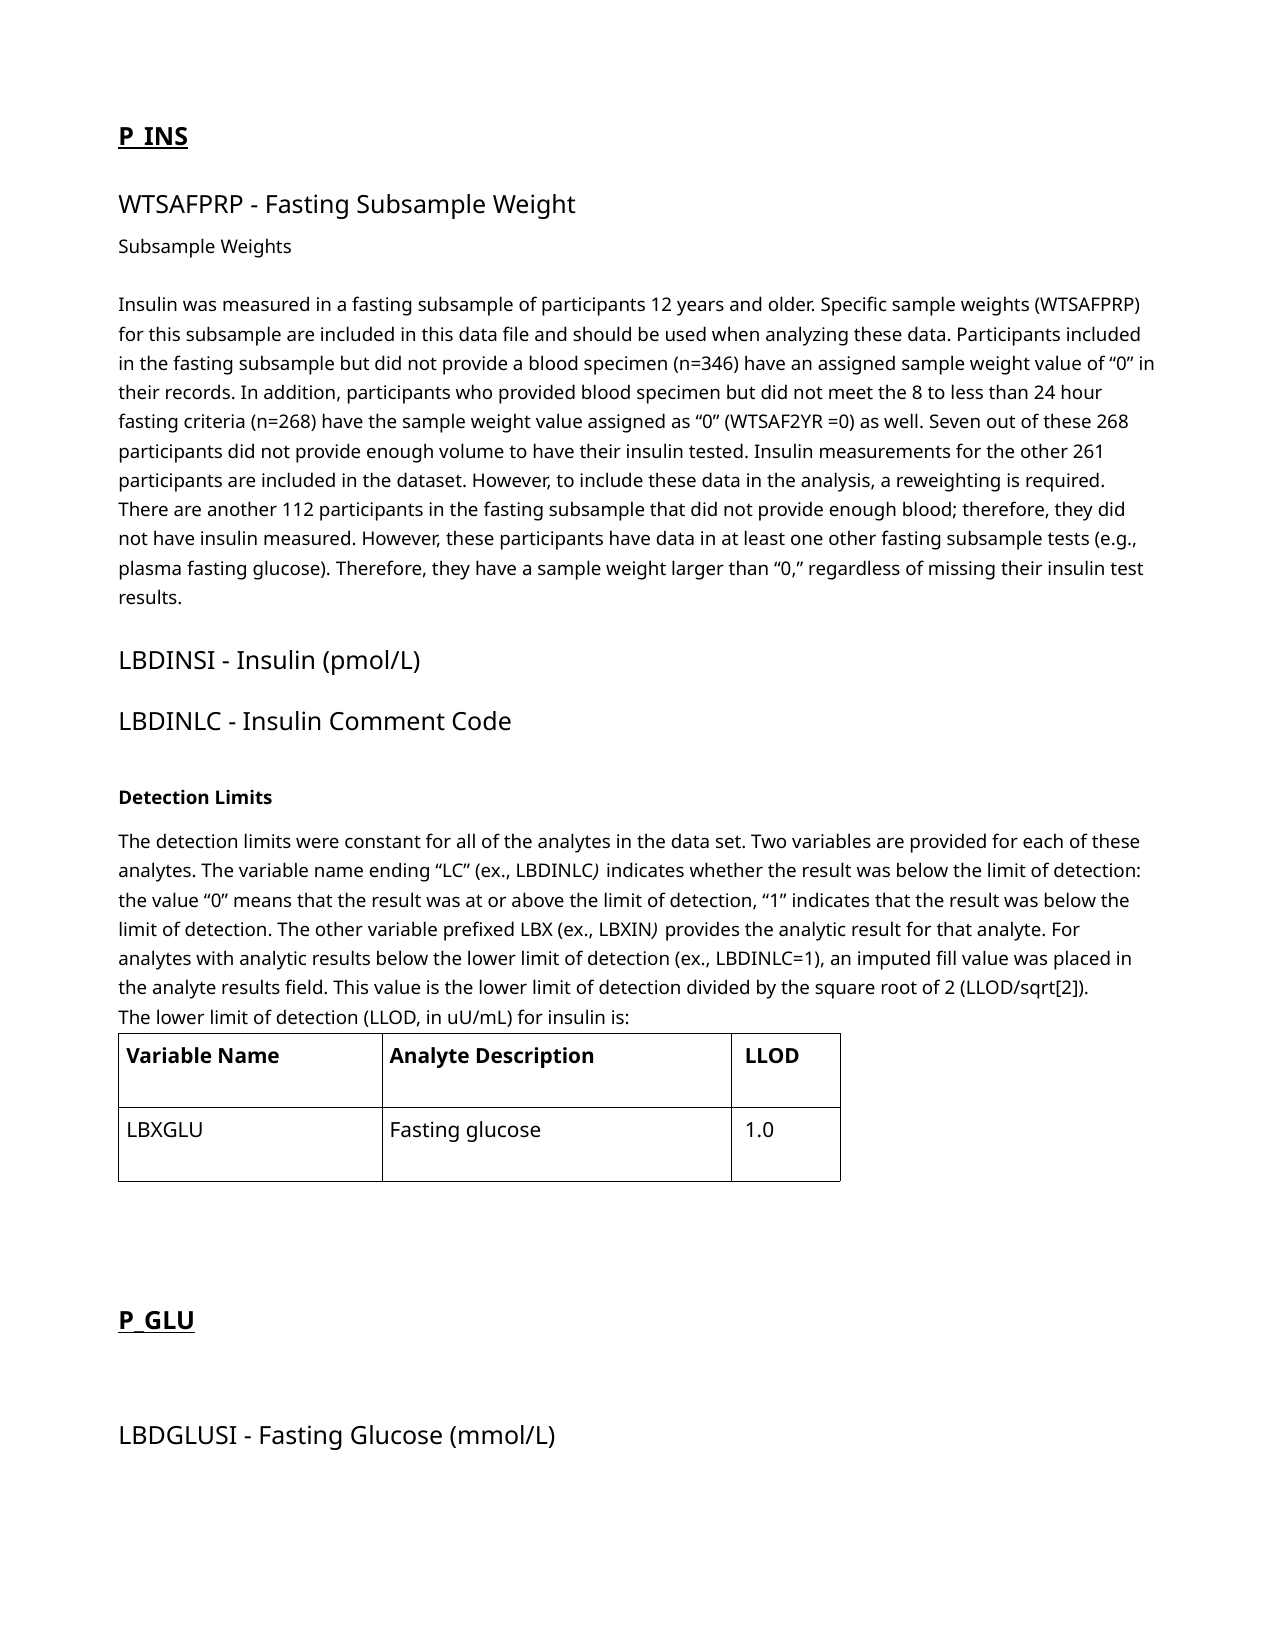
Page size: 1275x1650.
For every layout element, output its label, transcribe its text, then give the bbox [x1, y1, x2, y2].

text The lower limit of detection (LLOD, in uU/mL) for insulin is: [118, 1004, 1157, 1029]
subtitle LBDINLC - Insulin Comment Code [118, 704, 1157, 772]
table_header LLOD [732, 1034, 840, 1107]
table_cell Fasting glucose [383, 1108, 731, 1181]
text The detection limits were constant for all of the analytes in the data set. Two variables are provided for each of these analytes. The variable name ending “LC” (ex., LBDINLC) indicates whether the result was below the limit of detection: the value “0” means that the result was at or above the limit of detection, “1” indicates that the result was below the limit of detection. The other variable prefixed LBX (ex., LBXIN) provides the analytic result for that analyte. For analytes with analytic results below the lower limit of detection (ex., LBDINLC=1), an imputed fill value was placed in the analyte results field. This value is the lower limit of detection divided by the square root of 2 (LLOD/sqrt[2]). [118, 828, 1157, 1000]
subtitle P_GLU [118, 1303, 1157, 1337]
subtitle LBDINSI - Insulin (pmol/L) [118, 643, 1157, 677]
table_header Analyte Description [383, 1034, 731, 1107]
subtitle LBDGLUSI - Fasting Glucose (mmol/L) [118, 1418, 1157, 1452]
table_cell 1.0 [732, 1108, 840, 1181]
text P_INS [118, 118, 1157, 152]
text Detection Limits [118, 784, 1157, 810]
table_cell LBXGLU [119, 1108, 382, 1181]
table_header Variable Name [119, 1034, 382, 1107]
subtitle WTSAFPRP - Fasting Subsample Weight [118, 186, 1157, 221]
text Subsample Weights Insulin was measured in a fasting subsample of participants 12 years and older. Specific sample weights (WTSAFPRP) for this subsample are included in this data file and should be used when analyzing these data. Participants included in the fasting subsample but did not provide a blood specimen (n=346) have an assigned sample weight value of “0” in their records. In addition, participants who provided blood specimen but did not meet the 8 to less than 24 hour fasting criteria (n=268) have the sample weight value assigned as “0” (WTSAF2YR =0) as well. Seven out of these 268 participants did not provide enough volume to have their insulin tested. Insulin measurements for the other 261 participants are included in the dataset. However, to include these data in the analysis, a reweighting is required. There are another 112 participants in the fasting subsample that did not provide enough blood; therefore, they did not have insulin measured. However, these participants have data in at least one other fasting subsample tests (e.g., plasma fasting glucose). Therefore, they have a sample weight larger than “0,” regardless of missing their insulin test results. [118, 233, 1157, 610]
